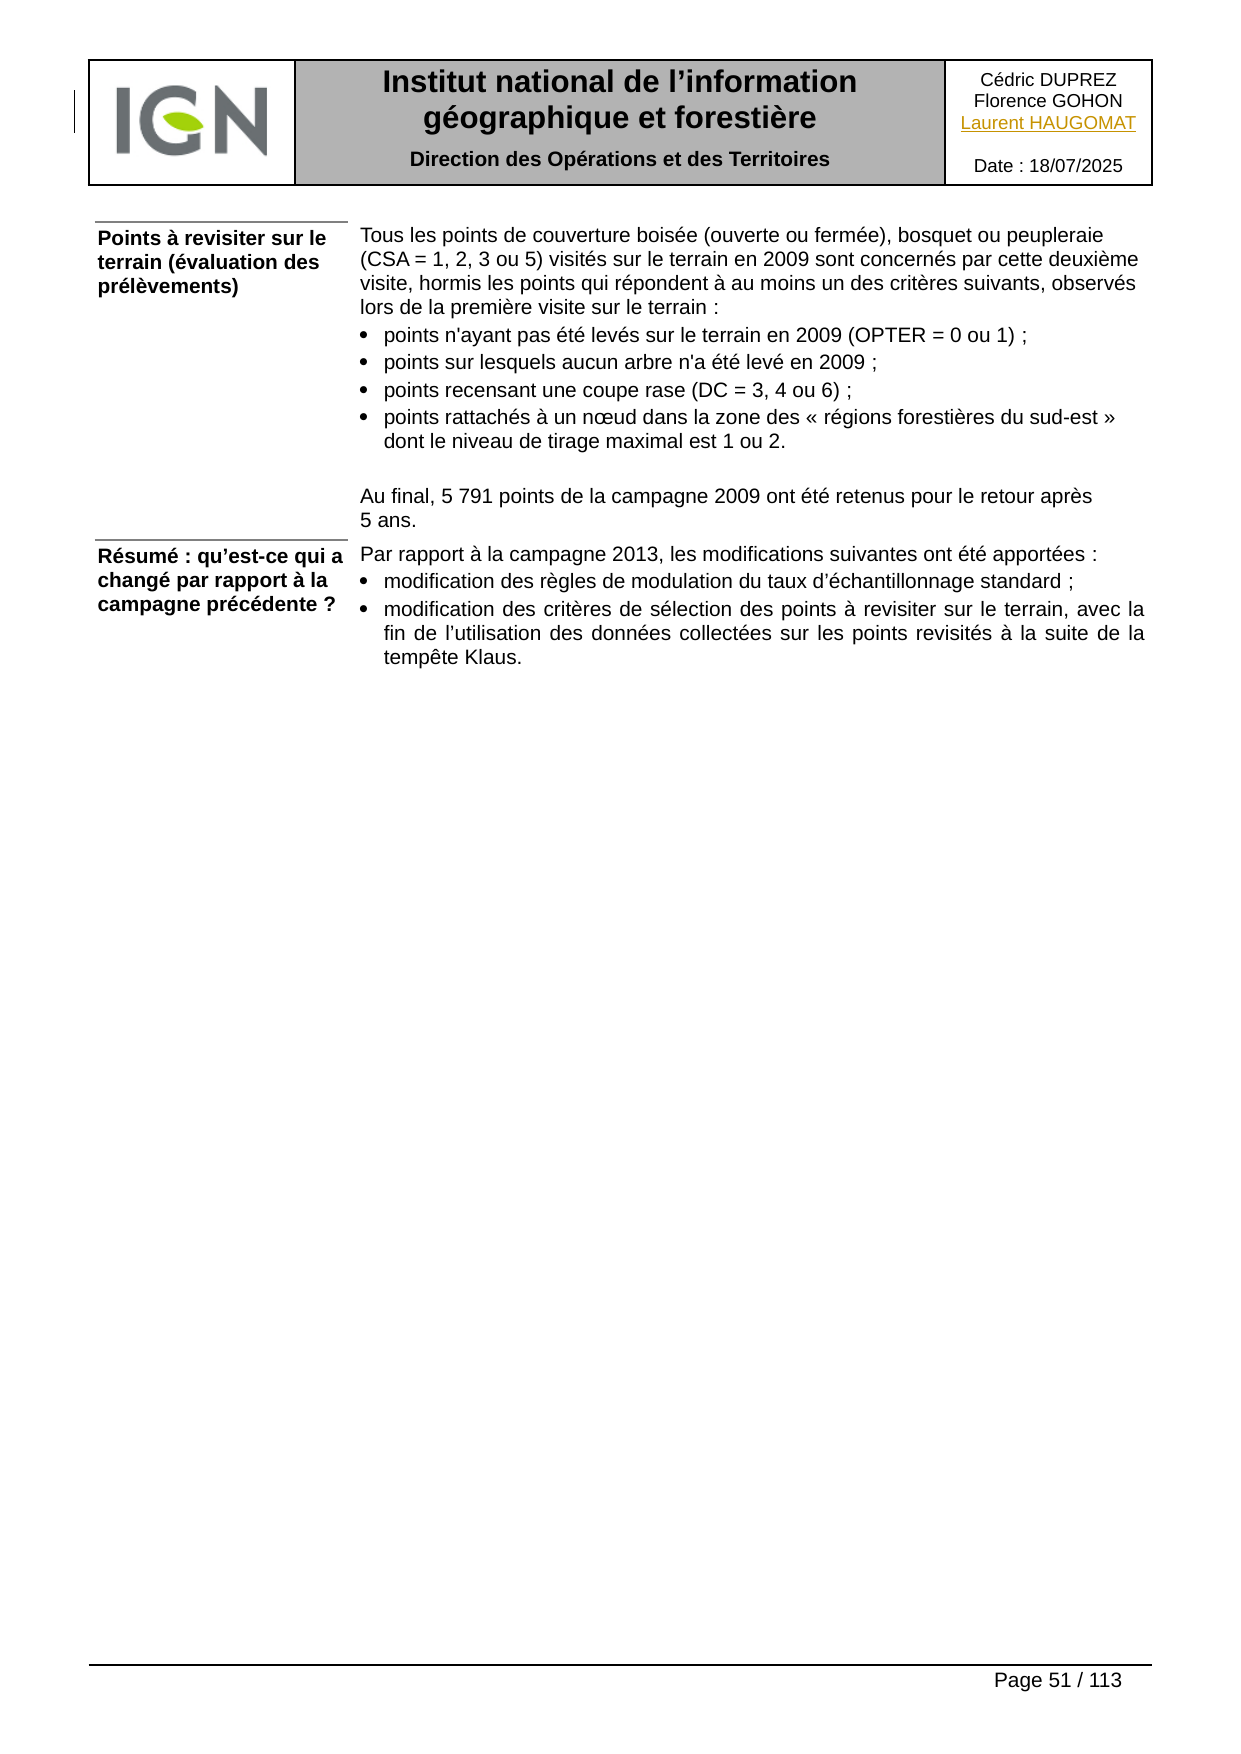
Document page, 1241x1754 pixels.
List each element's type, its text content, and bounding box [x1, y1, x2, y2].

table_cell Par rapport à la campagne 2013, les modifications suivantes ont été apportées : modification des règles de modulation du taux d’échantillonnage standard ; modification des critères de sélection des points à revisiter sur le terrain, avec la fin de l’utilisation des données collectées sur les points revisités à la suite de la tempête Klaus. [354, 538, 1152, 702]
table_cell Tous les points de couverture boisée (ouverte ou fermée), bosquet ou peupleraie (CSA = 1, 2, 3 ou 5) visités sur le terrain en 2009 sont concernés par cette deuxième visite, hormis les points qui répondent à au moins un des critères suivants, observés lors de la première visite sur le terrain : points n'ayant pas été levés sur le terrain en 2009 (OPTER = 0 ou 1) ; points sur lesquels aucun arbre n'a été levé en 2009 ; points recensant une coupe rase (DC = 3, 4 ou 6) ; points rattachés à un nœud dans la zone des « régions forestières du sud-est » dont le niveau de tirage maximal est 1 ou 2. Au final, 5 791 points de la campagne 2009 ont été retenus pour le retour après 5 ans. [354, 220, 1152, 538]
picture [91, 62, 293, 180]
table_cell Résumé : qu’est-ce qui a changé par rapport à la campagne précédente ? [89, 538, 354, 702]
table_cell Points à revisiter sur le terrain (évaluation des prélèvements) [89, 220, 354, 538]
table_cell [89, 186, 354, 219]
